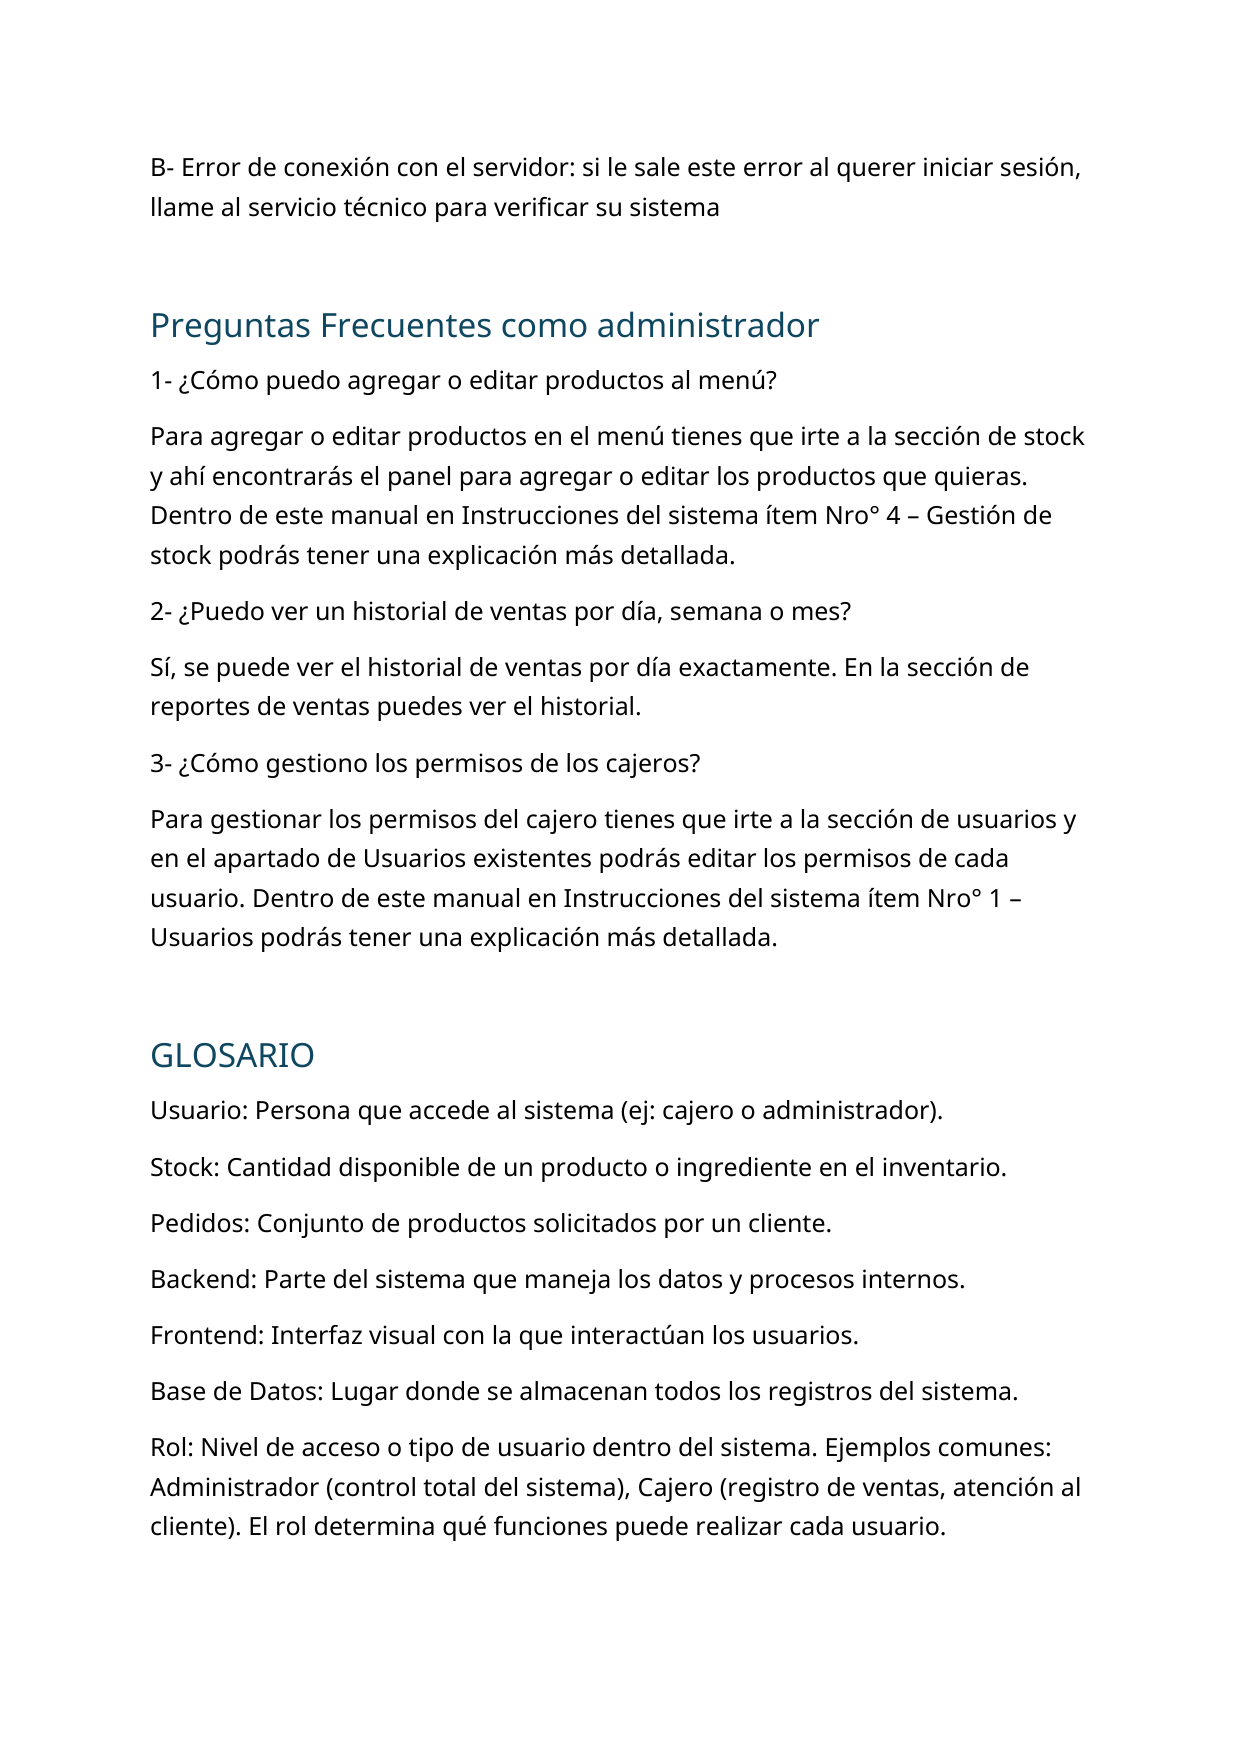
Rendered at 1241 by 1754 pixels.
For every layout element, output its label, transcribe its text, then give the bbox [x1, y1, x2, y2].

text Para agregar o editar productos en el menú tienes que irte a la sección de stock y ahí encontrarás el panel para agregar o editar los productos que quieras. Dentro de este manual en Instrucciones del sistema ítem Nro° 4 – Gestión de stock podrás tener una explicación más detallada. [150, 419, 1090, 571]
text Usuario: Persona que accede al sistema (ej: cajero o administrador). [150, 1093, 1090, 1127]
text Frontend: Interfaz visual con la que interactúan los usuarios. [150, 1318, 1090, 1352]
text Rol: Nivel de acceso o tipo de usuario dentro del sistema. Ejemplos comunes: Administrador (control total del sistema), Cajero (registro de ventas, atención al cliente). El rol determina qué funciones puede realizar cada usuario. [150, 1430, 1090, 1543]
text 3- ¿Cómo gestiono los permisos de los cajeros? [150, 745, 1090, 779]
text 2- ¿Puedo ver un historial de ventas por día, semana o mes? [150, 593, 1090, 627]
text 1- ¿Cómo puedo agregar o editar productos al menú? [150, 363, 1090, 397]
text Stock: Cantidad disponible de un producto o ingrediente en el inventario. [150, 1149, 1090, 1183]
text Para gestionar los permisos del cajero tienes que irte a la sección de usuarios y en el apartado de Usuarios existentes podrás editar los permisos de cada usuario. Dentro de este manual en Instrucciones del sistema ítem Nro° 1 – Usuarios podrás tener una explicación más detallada. [150, 801, 1090, 954]
text Pedidos: Conjunto de productos solicitados por un cliente. [150, 1205, 1090, 1239]
text Base de Datos: Lugar donde se almacenan todos los registros del sistema. [150, 1374, 1090, 1408]
subtitle GLOSARIO [150, 1032, 1090, 1077]
subtitle Preguntas Frecuentes como administrador [150, 302, 1090, 347]
text B- Error de conexión con el servidor: si le sale este error al querer iniciar sesión, llame al servicio técnico para verificar su sistema [150, 150, 1090, 223]
text Sí, se puede ver el historial de ventas por día exactamente. En la sección de reportes de ventas puedes ver el historial. [150, 649, 1090, 723]
text Backend: Parte del sistema que maneja los datos y procesos internos. [150, 1261, 1090, 1296]
